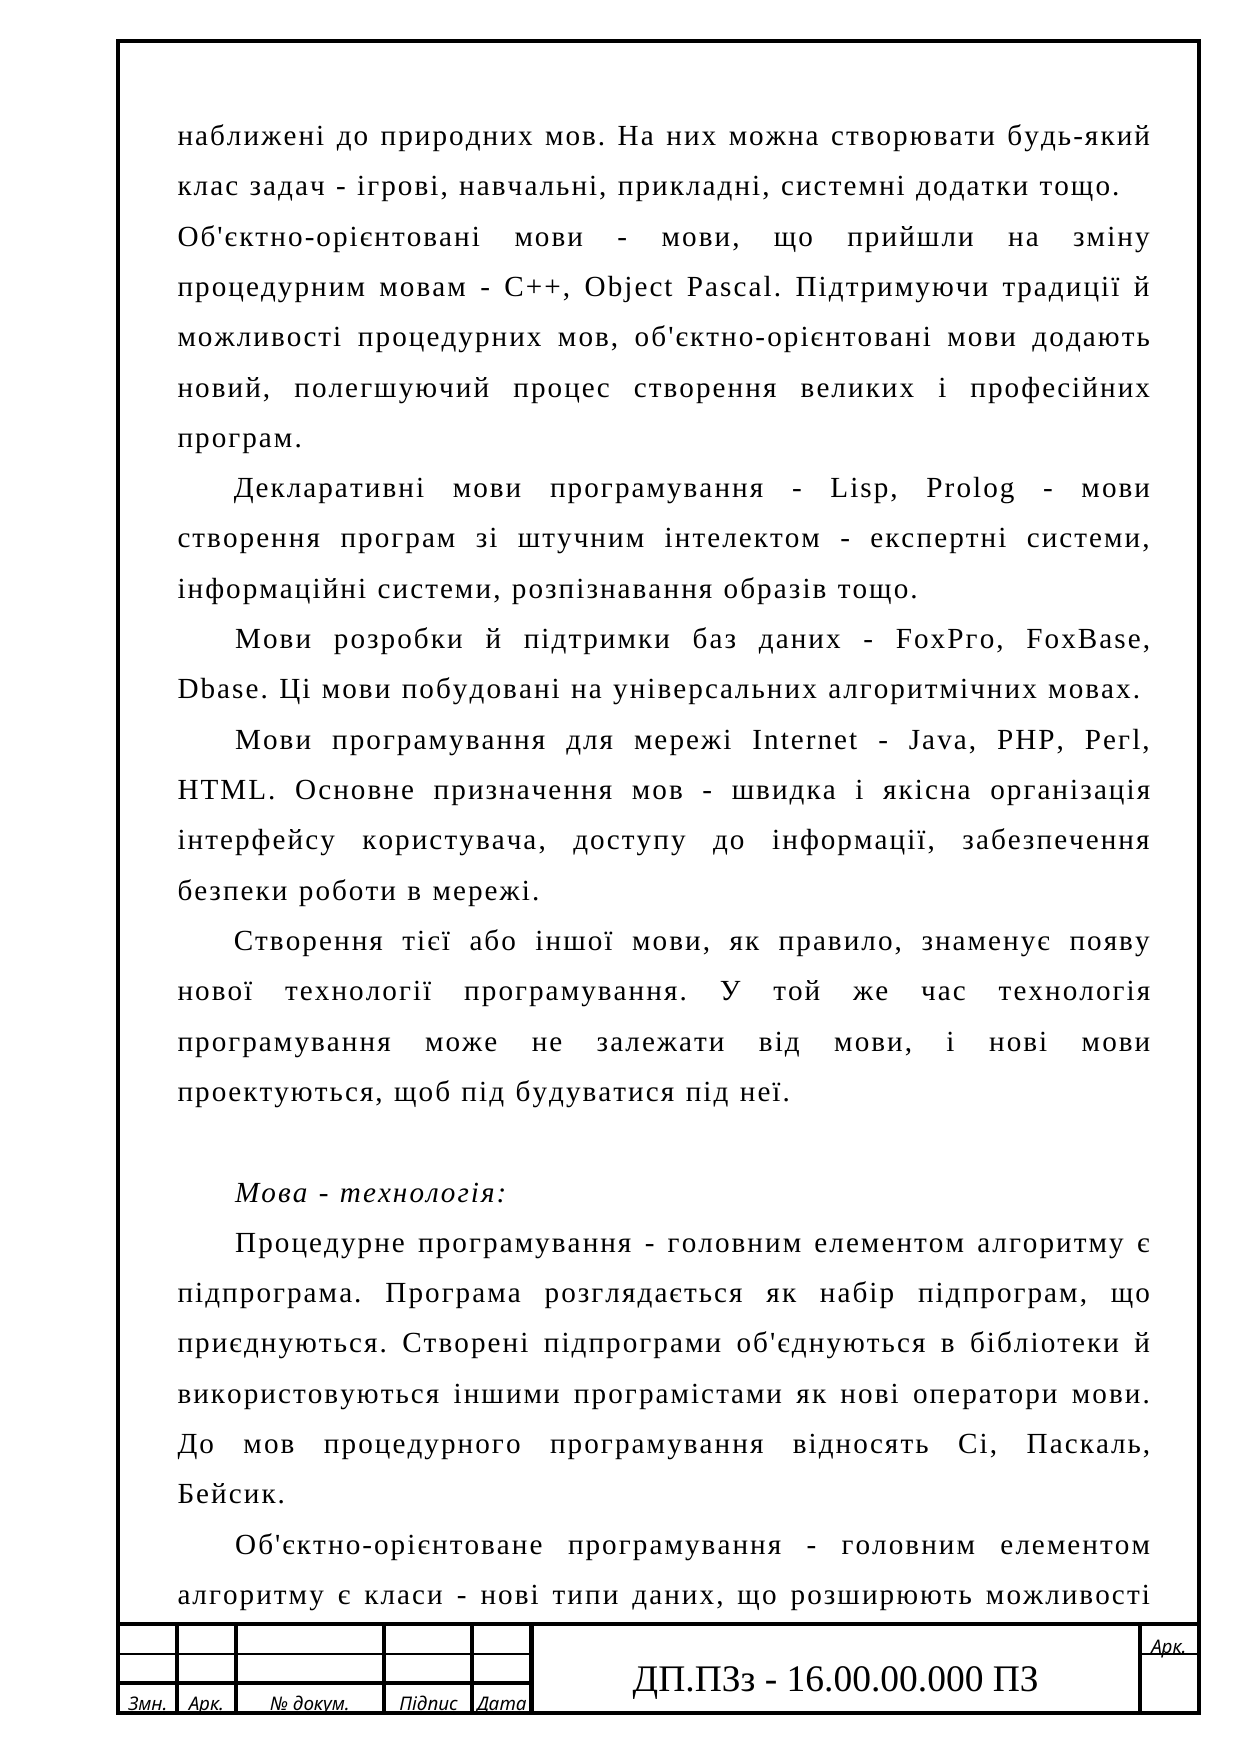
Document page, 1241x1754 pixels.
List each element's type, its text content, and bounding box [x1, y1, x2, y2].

text Об'єктно-орієнтоване програмування - головним елементом алгоритму є класи - нові типи даних, що розширюють можливості [177, 1527, 1152, 1611]
text Об'єктно-орієнтовані мови - мови, що прийшли на зміну процедурним мовам - С++, Оbject Раsсаl. Підтримуючи традиції й можливості процедурних мов, об'єктно-орієнтовані мови додають новий, полегшуючий процес створення великих і професійних програм. [177, 219, 1152, 453]
text наближені до природних мов. На них можна створювати будь-який клас задач - ігрові, навчальні, прикладні, системні додатки тощо. [177, 118, 1152, 202]
text Мови програмування для мережі Internet - Java, РНР, Регl, НТМL. Основне призначення мов - швидка і якісна організація інтерфейсу користувача, доступу до інформації, забезпечення безпеки роботи в мережі. [177, 722, 1152, 906]
text Декларативні мови програмування - Lisp, Рrolog - мови створення програм зі штучним інтелектом - експертні системи, інформаційні системи, розпізнавання образів тощо. [177, 470, 1152, 604]
text Мови розробки й підтримки баз даних - FохРго, FохВаsе, Dbase. Ці мови побудовані на універсальних алгоритмічних мовах. [177, 621, 1152, 705]
text Створення тієї або іншої мови, як правило, знаменує появу нової технології програмування. У той же час технологія програмування може не залежати від мови, і нові мови проектуються, щоб під будуватися під неї. [177, 923, 1152, 1108]
text Процедурне програмування - головним елементом алгоритму є підпрограма. Програма розглядається як набір підпрограм, що приєднуються. Створені підпрограми об'єднуються в бібліотеки й використовуються іншими програмістами як нові оператори мови. До мов процедурного програмування відносять Сі, Паскаль, Бейсик. [177, 1225, 1152, 1510]
text Мова - технологія: [177, 1175, 1152, 1208]
